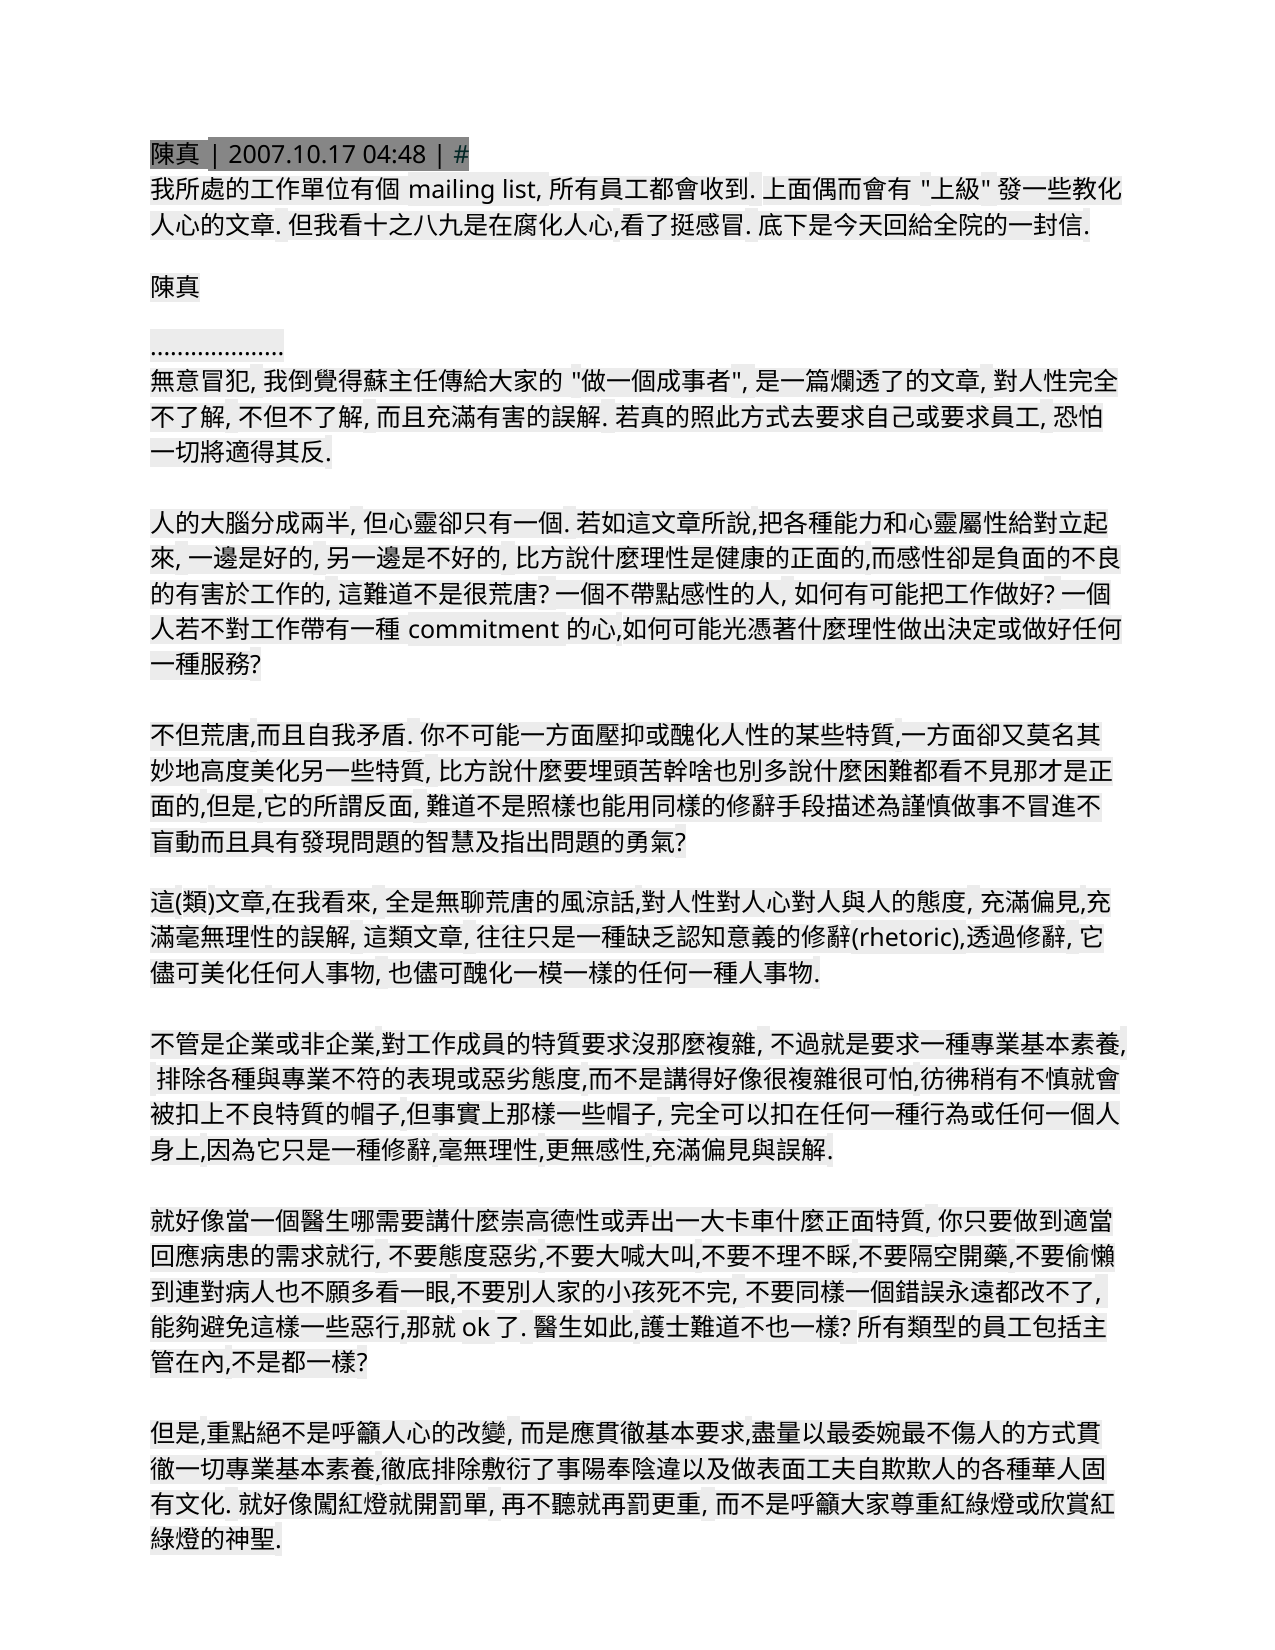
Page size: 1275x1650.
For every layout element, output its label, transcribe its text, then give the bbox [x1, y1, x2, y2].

text [150, 75, 1125, 110]
text 陳真 [150, 267, 1125, 302]
text 陳真 | 2007.10.17 04:48 | # [150, 135, 1125, 171]
text 我所處的工作單位有個 mailing list, 所有員工都會收到. 上面偶而會有 "上級" 發一些教化人心的文章. 但我看十之八九是在腐化人心,看了挺感冒. 底下是今天回給全院的一封信. [150, 171, 1125, 242]
text 這(類)文章,在我看來, 全是無聊荒唐的風涼話,對人性對人心對人與人的態度, 充滿偏見,充滿毫無理性的誤解, 這類文章, 往往只是一種缺乏認知意義的修辭(rhetoric),透過修辭, 它儘可美化任何人事物, 也儘可醜化一模一樣的任何一種人事物. 不管是企業或非企業,對工作成員的特質要求沒那麼複雜, 不過就是要求一種專業基本素養, 排除各種與專業不符的表現或惡劣態度,而不是講得好像很複雜很可怕,彷彿稍有不慎就會被扣上不良特質的帽子,但事實上那樣一些帽子, 完全可以扣在任何一種行為或任何一個人身上,因為它只是一種修辭,毫無理性,更無感性,充滿偏見與誤解. 就好像當一個醫生哪需要講什麼崇高德性或弄出一大卡車什麼正面特質, 你只要做到適當回應病患的需求就行, 不要態度惡劣,不要大喊大叫,不要不理不睬,不要隔空開藥,不要偷懶到連對病人也不願多看一眼,不要別人家的小孩死不完, 不要同樣一個錯誤永遠都改不了, 能夠避免這樣一些惡行,那就ok了. 醫生如此,護士難道不也一樣? 所有類型的員工包括主管在內,不是都一樣? 但是,重點絕不是呼籲人心的改變, 而是應貫徹基本要求,盡量以最委婉最不傷人的方式貫徹一切專業基本素養,徹底排除敷衍了事陽奉陰違以及做表面工夫自欺欺人的各種華人固有文化. 就好像闖紅燈就開罰單, 再不聽就再罰更重, 而不是呼籲大家尊重紅綠燈或欣賞紅綠燈的神聖. [150, 883, 1125, 1556]
text .................... 無意冒犯, 我倒覺得蘇主任傳給大家的 "做一個成事者", 是一篇爛透了的文章, 對人性完全不了解, 不但不了解, 而且充滿有害的誤解. 若真的照此方式去要求自己或要求員工, 恐怕一切將適得其反. 人的大腦分成兩半, 但心靈卻只有一個. 若如這文章所說,把各種能力和心靈屬性給對立起來, 一邊是好的, 另一邊是不好的, 比方說什麼理性是健康的正面的,而感性卻是負面的不良的有害於工作的, 這難道不是很荒唐? 一個不帶點感性的人, 如何有可能把工作做好? 一個人若不對工作帶有一種 commitment 的心,如何可能光憑著什麼理性做出決定或做好任何一種服務? 不但荒唐,而且自我矛盾. 你不可能一方面壓抑或醜化人性的某些特質,一方面卻又莫名其妙地高度美化另一些特質, 比方說什麼要埋頭苦幹啥也別多說什麼困難都看不見那才是正面的,但是,它的所謂反面, 難道不是照樣也能用同樣的修辭手段描述為謹慎做事不冒進不盲動而且具有發現問題的智慧及指出問題的勇氣? [150, 327, 1125, 858]
